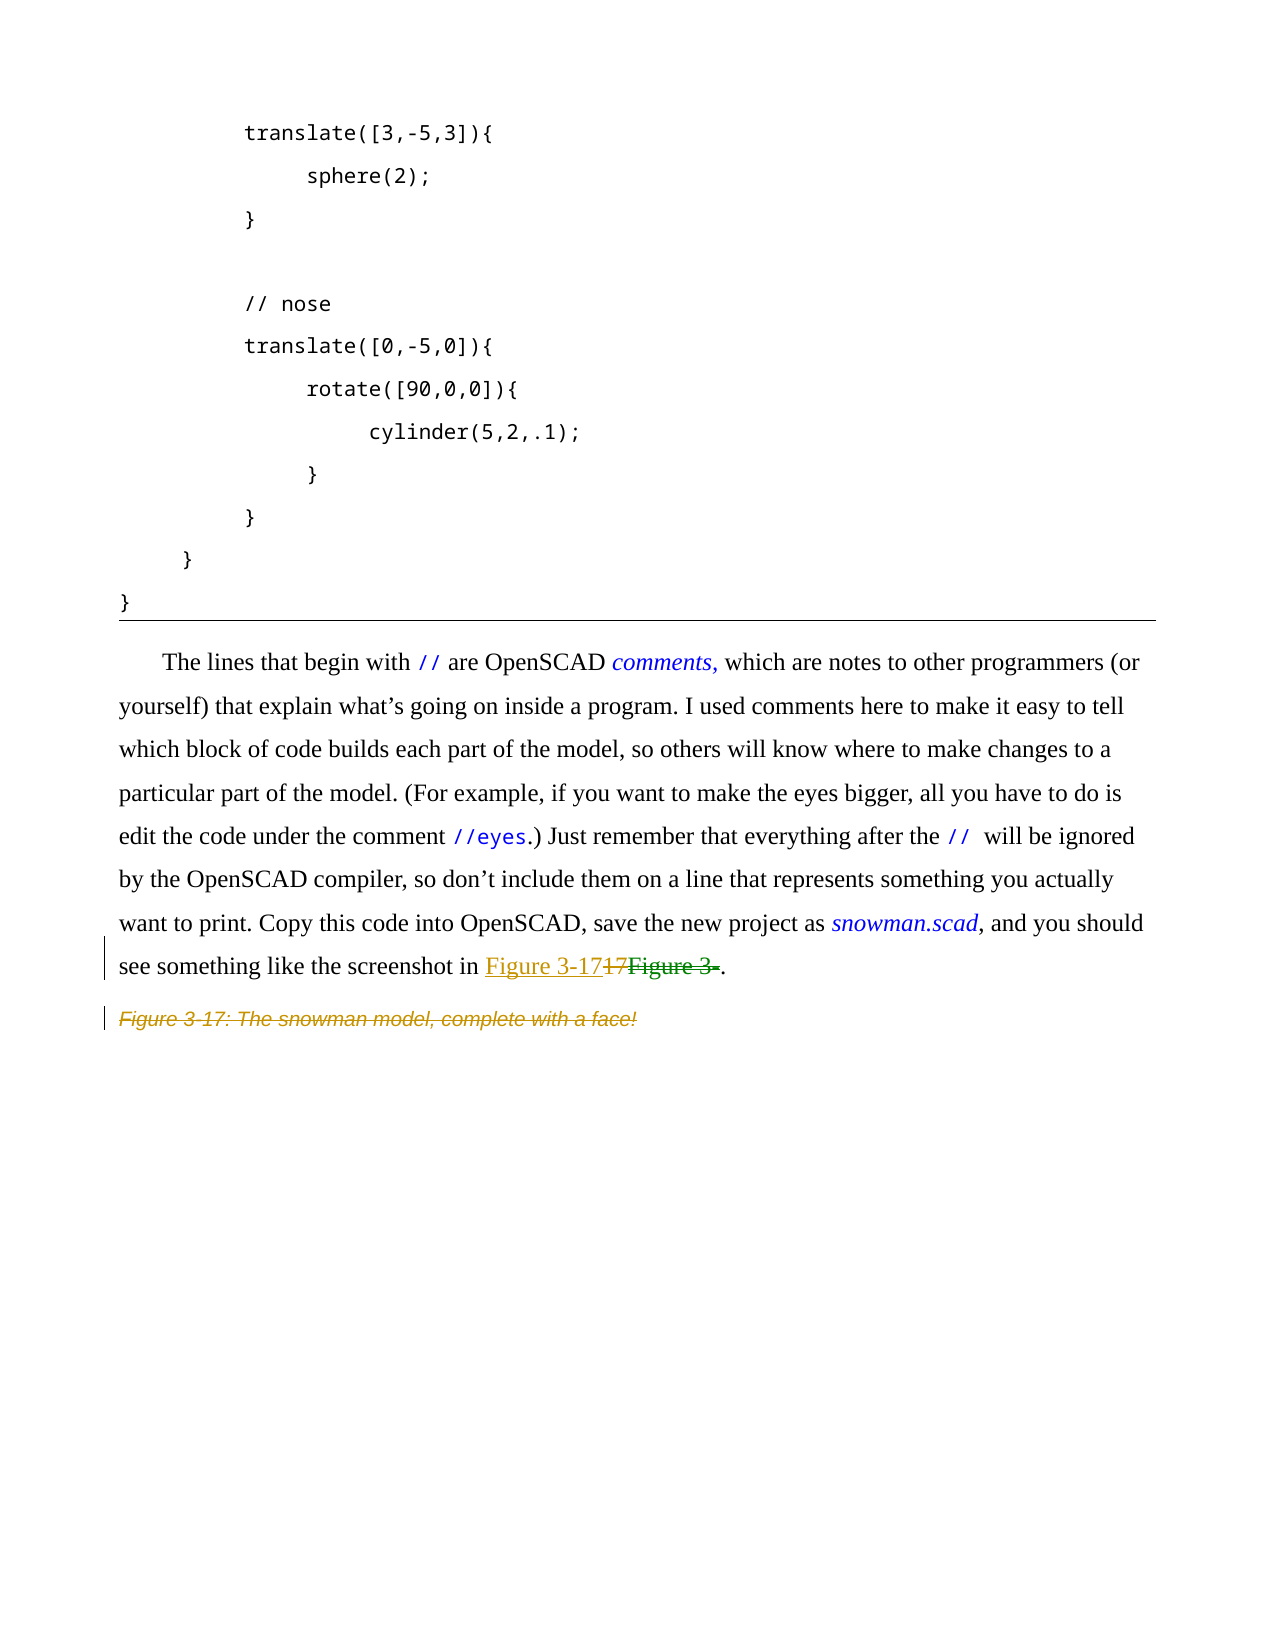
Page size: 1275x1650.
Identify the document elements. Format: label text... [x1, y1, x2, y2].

text } [118, 544, 1156, 573]
text sphere(2); [118, 161, 1156, 189]
text } [118, 587, 1156, 621]
text translate([3,-5,3]){ [118, 118, 1156, 147]
text translate([0,-5,0]){ [118, 332, 1156, 360]
text The lines that begin with // are OpenSCAD comments, which are notes to other programmers (or yourself) that explain what’s going on inside a program. I used comments here to make it easy to tell which block of code builds each part of the model, so others will know where to make changes to a particular part of the model. (For example, if you want to make the eyes bigger, all you have to do is edit the code under the comment //eyes.) Just remember that everything after the // will be ignored by the OpenSCAD compiler, so don’t include them on a line that represents something you actually want to print. Copy this code into OpenSCAD, save the new project as snowman.scad, and you should see something like the screenshot in Figure 3-17. [118, 647, 1156, 1030]
text } [118, 459, 1156, 488]
text // nose [118, 289, 1156, 317]
text } [118, 204, 1156, 232]
text cylinder(5,2,.1); [118, 417, 1156, 445]
text } [118, 502, 1156, 530]
text rotate([90,0,0]){ [118, 374, 1156, 403]
